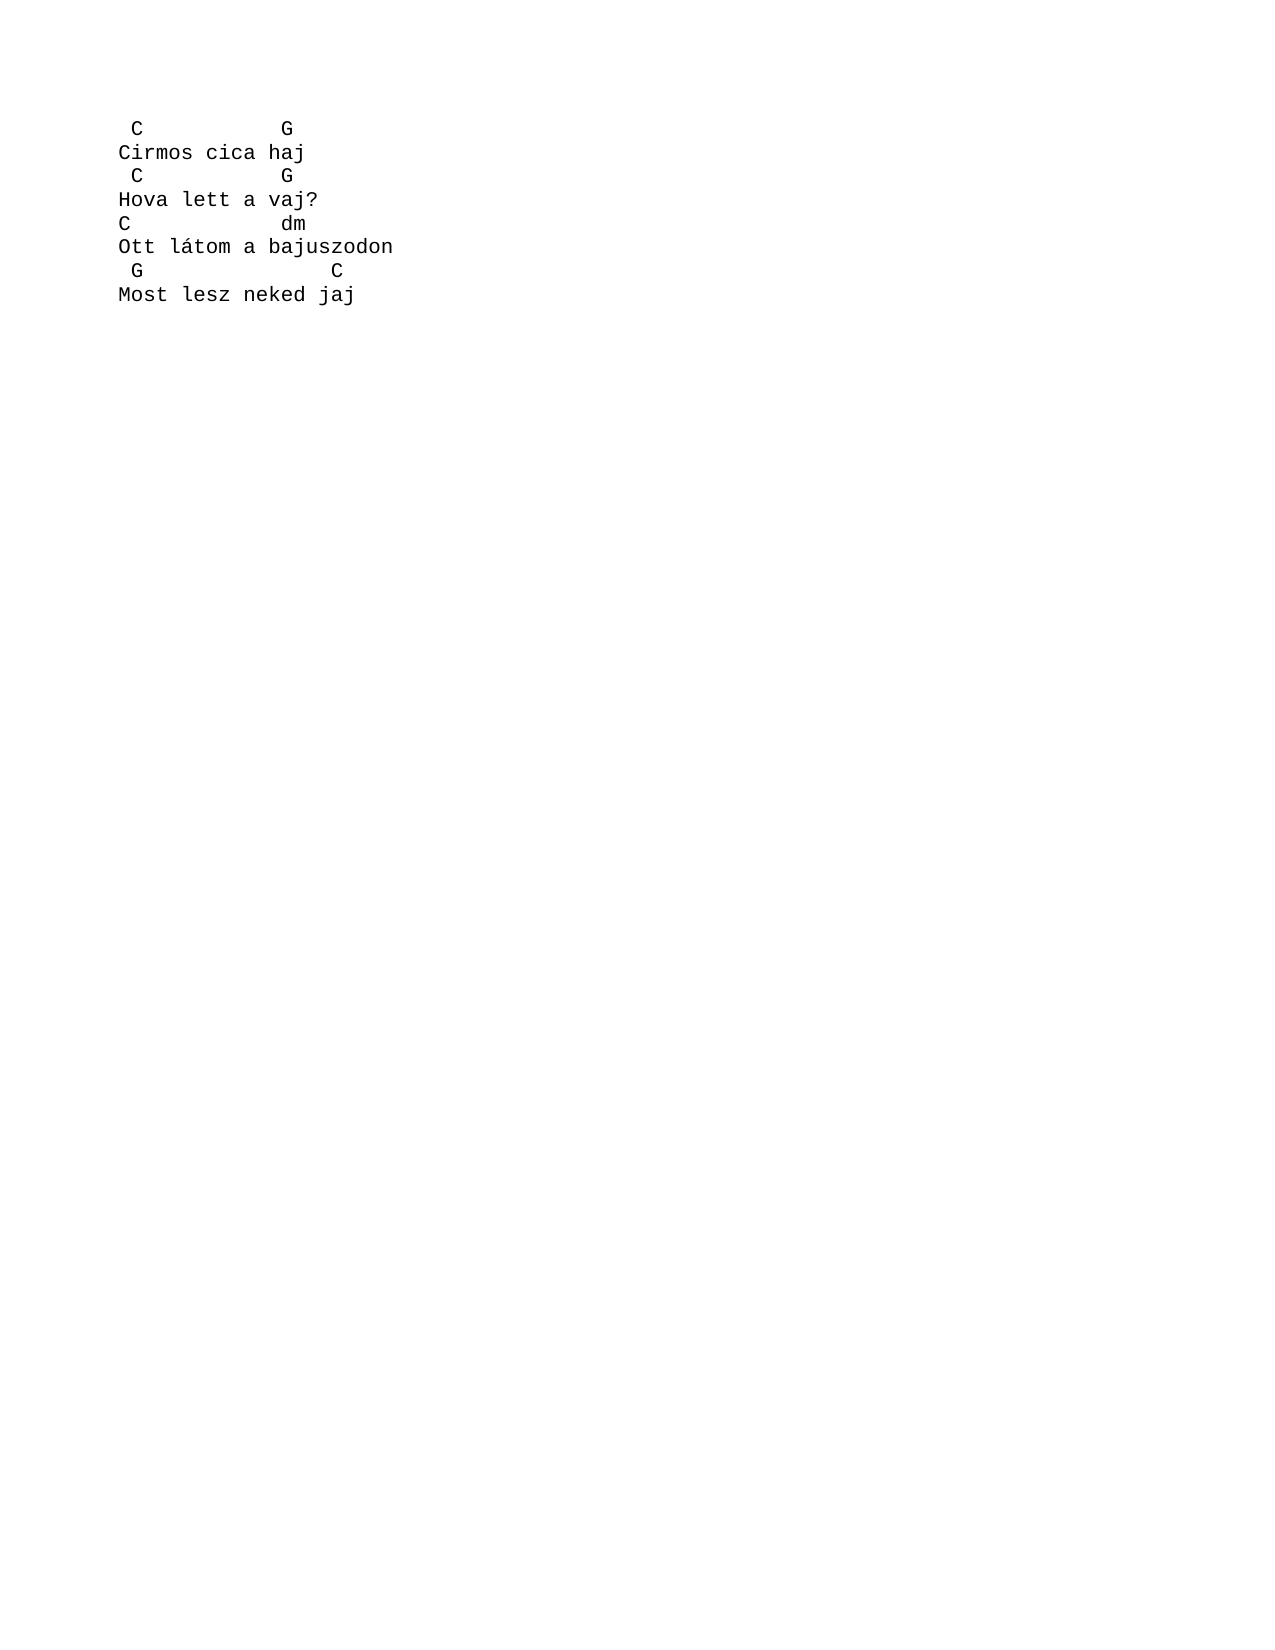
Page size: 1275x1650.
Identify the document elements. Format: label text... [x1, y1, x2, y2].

text G C Most lesz neked jaj [118, 260, 1157, 307]
text C G [118, 118, 1157, 142]
text C dm Ott látom a bajuszodon [118, 213, 1157, 260]
text Cirmos cica haj [118, 142, 1157, 165]
text C G Hova lett a vaj? [118, 165, 1157, 213]
